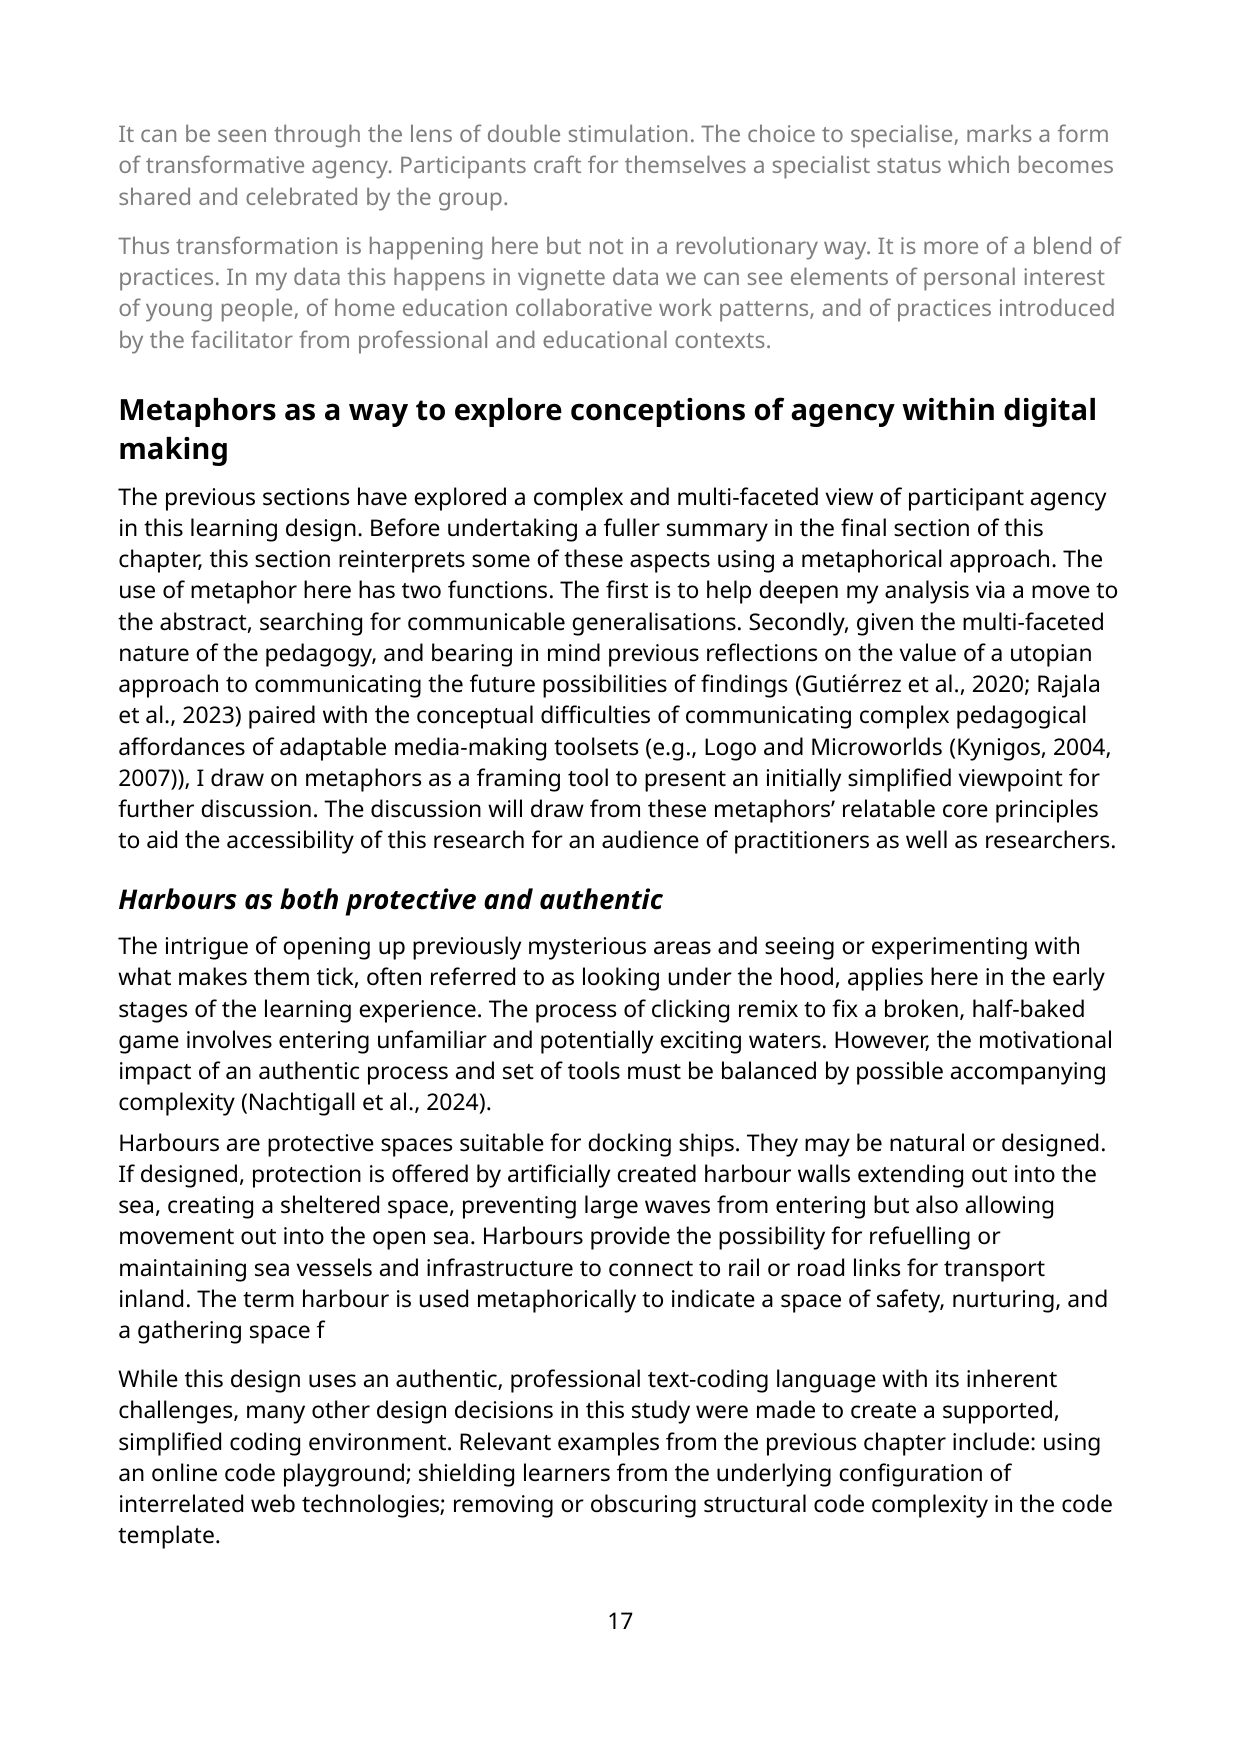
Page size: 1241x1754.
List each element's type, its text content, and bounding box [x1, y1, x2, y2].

text The intrigue of opening up previously mysterious areas and seeing or experimenting with what makes them tick, often referred to as looking under the hood, applies here in the early stages of the learning experience. The process of clicking remix to fix a broken, half-baked game involves entering unfamiliar and potentially exciting waters. However, the motivational impact of an authentic process and set of tools must be balanced by possible accompanying complexity (Nachtigall et al., 2024). [118, 930, 1122, 1117]
text Harbours are protective spaces suitable for docking ships. They may be natural or designed. If designed, protection is offered by artificially created harbour walls extending out into the sea, creating a sheltered space, preventing large waves from entering but also allowing movement out into the open sea. Harbours provide the possibility for refuelling or maintaining sea vessels and infrastructure to connect to rail or road links for transport inland. The term harbour is used metaphorically to indicate a space of safety, nurturing, and a gathering space f [118, 1126, 1122, 1345]
subtitle Harbours as both protective and authentic [118, 881, 1122, 917]
text While this design uses an authentic, professional text-coding language with its inherent challenges, many other design decisions in this study were made to create a supported, simplified coding environment. Relevant examples from the previous chapter include: using an online code playground; shielding learners from the underlying configuration of interrelated web technologies; removing or obscuring structural code complexity in the code template. [118, 1363, 1122, 1551]
text Thus transformation is happening here but not in a revolutionary way. It is more of a blend of practices. In my data this happens in vignette data we can see elements of personal interest of young people, of home education collaborative work patterns, and of practices introduced by the facilitator from professional and educational contexts. [118, 230, 1122, 355]
text The previous sections have explored a complex and multi-faceted view of participant agency in this learning design. Before undertaking a fuller summary in the final section of this chapter, this section reinterprets some of these aspects using a metaphorical approach. The use of metaphor here has two functions. The first is to help deepen my analysis via a move to the abstract, searching for communicable generalisations. Secondly, given the multi-faceted nature of the pedagogy, and bearing in mind previous reflections on the value of a utopian approach to communicating the future possibilities of findings (Gutiérrez et al., 2020; Rajala et al., 2023) paired with the conceptual difficulties of communicating complex pedagogical affordances of adaptable media-making toolsets (e.g., Logo and Microworlds (Kynigos, 2004, 2007)), I draw on metaphors as a framing tool to present an initially simplified viewpoint for further discussion. The discussion will draw from these metaphors’ relatable core principles to aid the accessibility of this research for an audience of practitioners as well as researchers. [118, 481, 1122, 856]
subtitle Metaphors as a way to explore conceptions of agency within digital making [118, 389, 1122, 468]
text It can be seen through the lens of double stimulation. The choice to specialise, marks a form of transformative agency. Participants craft for themselves a specialist status which becomes shared and celebrated by the group. [118, 118, 1122, 212]
